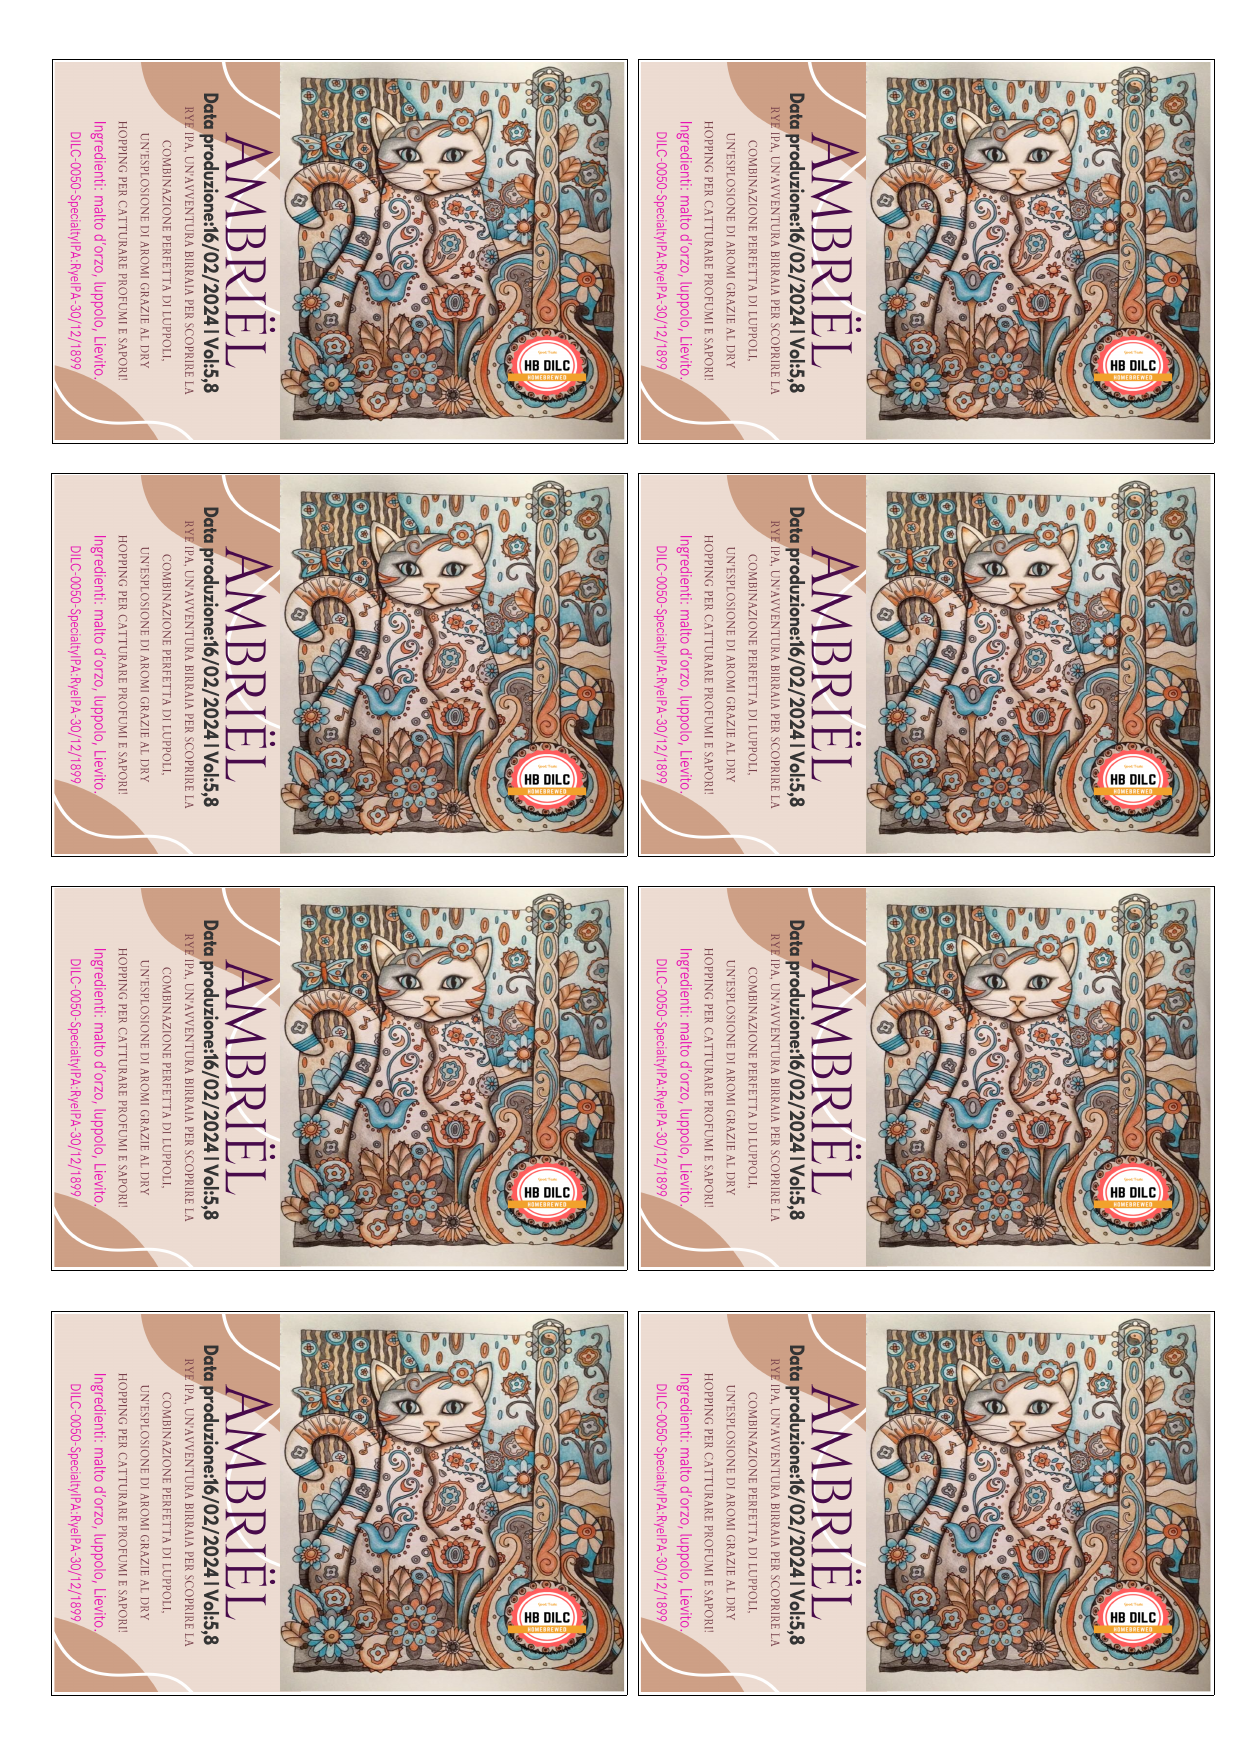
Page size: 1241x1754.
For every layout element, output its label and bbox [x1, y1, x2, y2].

picture [54, 62, 625, 440]
picture [54, 888, 625, 1267]
picture [640, 62, 1211, 440]
picture [640, 1314, 1211, 1692]
picture [54, 475, 625, 854]
picture [54, 1314, 625, 1692]
picture [640, 888, 1211, 1267]
picture [640, 475, 1211, 854]
